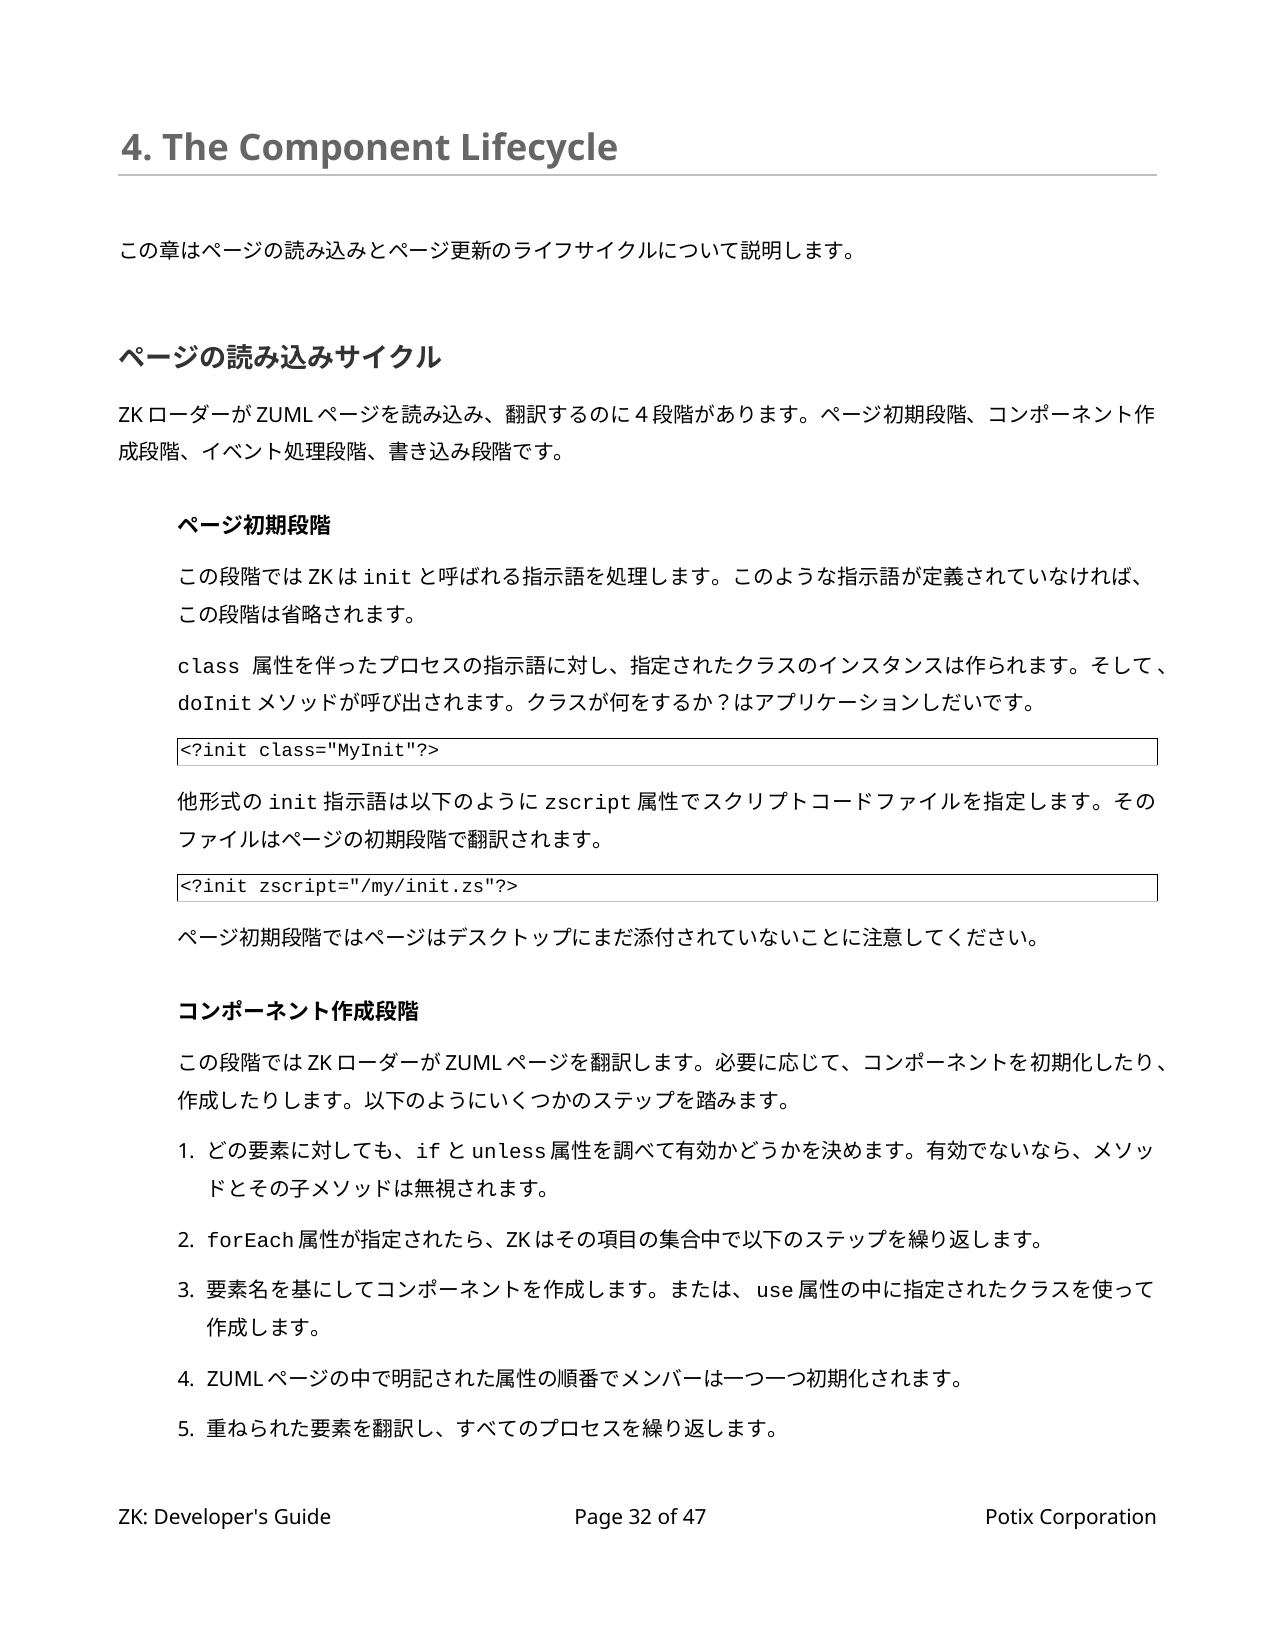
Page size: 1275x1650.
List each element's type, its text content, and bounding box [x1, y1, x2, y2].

text この章はページの読み込みとページ更新のライフサイクルについて説明します。 [118, 235, 1157, 265]
subtitle コンポーネント作成段階 [177, 994, 1157, 1026]
list forEach属性が指定されたら、ZKはその項目の集合中で以下のステップを繰り返します。 [177, 1223, 1157, 1253]
text <?init zscript="/my/init.zs"?> [178, 875, 1157, 901]
list 重ねられた要素を翻訳し、すべてのプロセスを繰り返します。 [177, 1413, 1157, 1443]
text ZKローダーがZUMLページを読み込み、翻訳するのに４段階があります。ページ初期段階、コンポーネント作成段階、イベント処理段階、書き込み段階です。 [118, 398, 1157, 466]
text この段階ではZKローダーがZUMLページを翻訳します。必要に応じて、コンポーネントを初期化したり、作成したりします。以下のようにいくつかのステップを踏みます。 [177, 1047, 1157, 1114]
text <?init class="MyInit"?> [178, 739, 1157, 765]
list 要素名を基にしてコンポーネントを作成します。または、use属性の中に指定されたクラスを使って作成します。 [177, 1274, 1157, 1342]
subtitle ページの読み込みサイクル [118, 336, 1157, 375]
text この段階ではZKはinitと呼ばれる指示語を処理します。このような指示語が定義されていなければ、この段階は省略されます。 [177, 561, 1157, 628]
text 他形式のinit指示語は以下のようにzscript属性でスクリプトコードファイルを指定します。そのファイルはページの初期段階で翻訳されます。 [177, 786, 1157, 853]
list ZUMLページの中で明記された属性の順番でメンバーは一つ一つ初期化されます。 [177, 1362, 1157, 1392]
list どの要素に対しても、if とunless属性を調べて有効かどうかを決めます。有効でないなら、メソッドとその子メソッドは無視されます。 [177, 1135, 1157, 1202]
text class 属性を伴ったプロセスの指示語に対し、指定されたクラスのインスタンスは作られます。そして、doInitメソッドが呼び出されます。クラスが何をするか？はアプリケーションしだいです。 [177, 649, 1157, 717]
subtitle ページ初期段階 [177, 508, 1157, 540]
text ページ初期段階ではページはデスクトップにまだ添付されていないことに注意してください。 [177, 922, 1157, 952]
subtitle 4. The Component Lifecycle [118, 118, 1157, 174]
